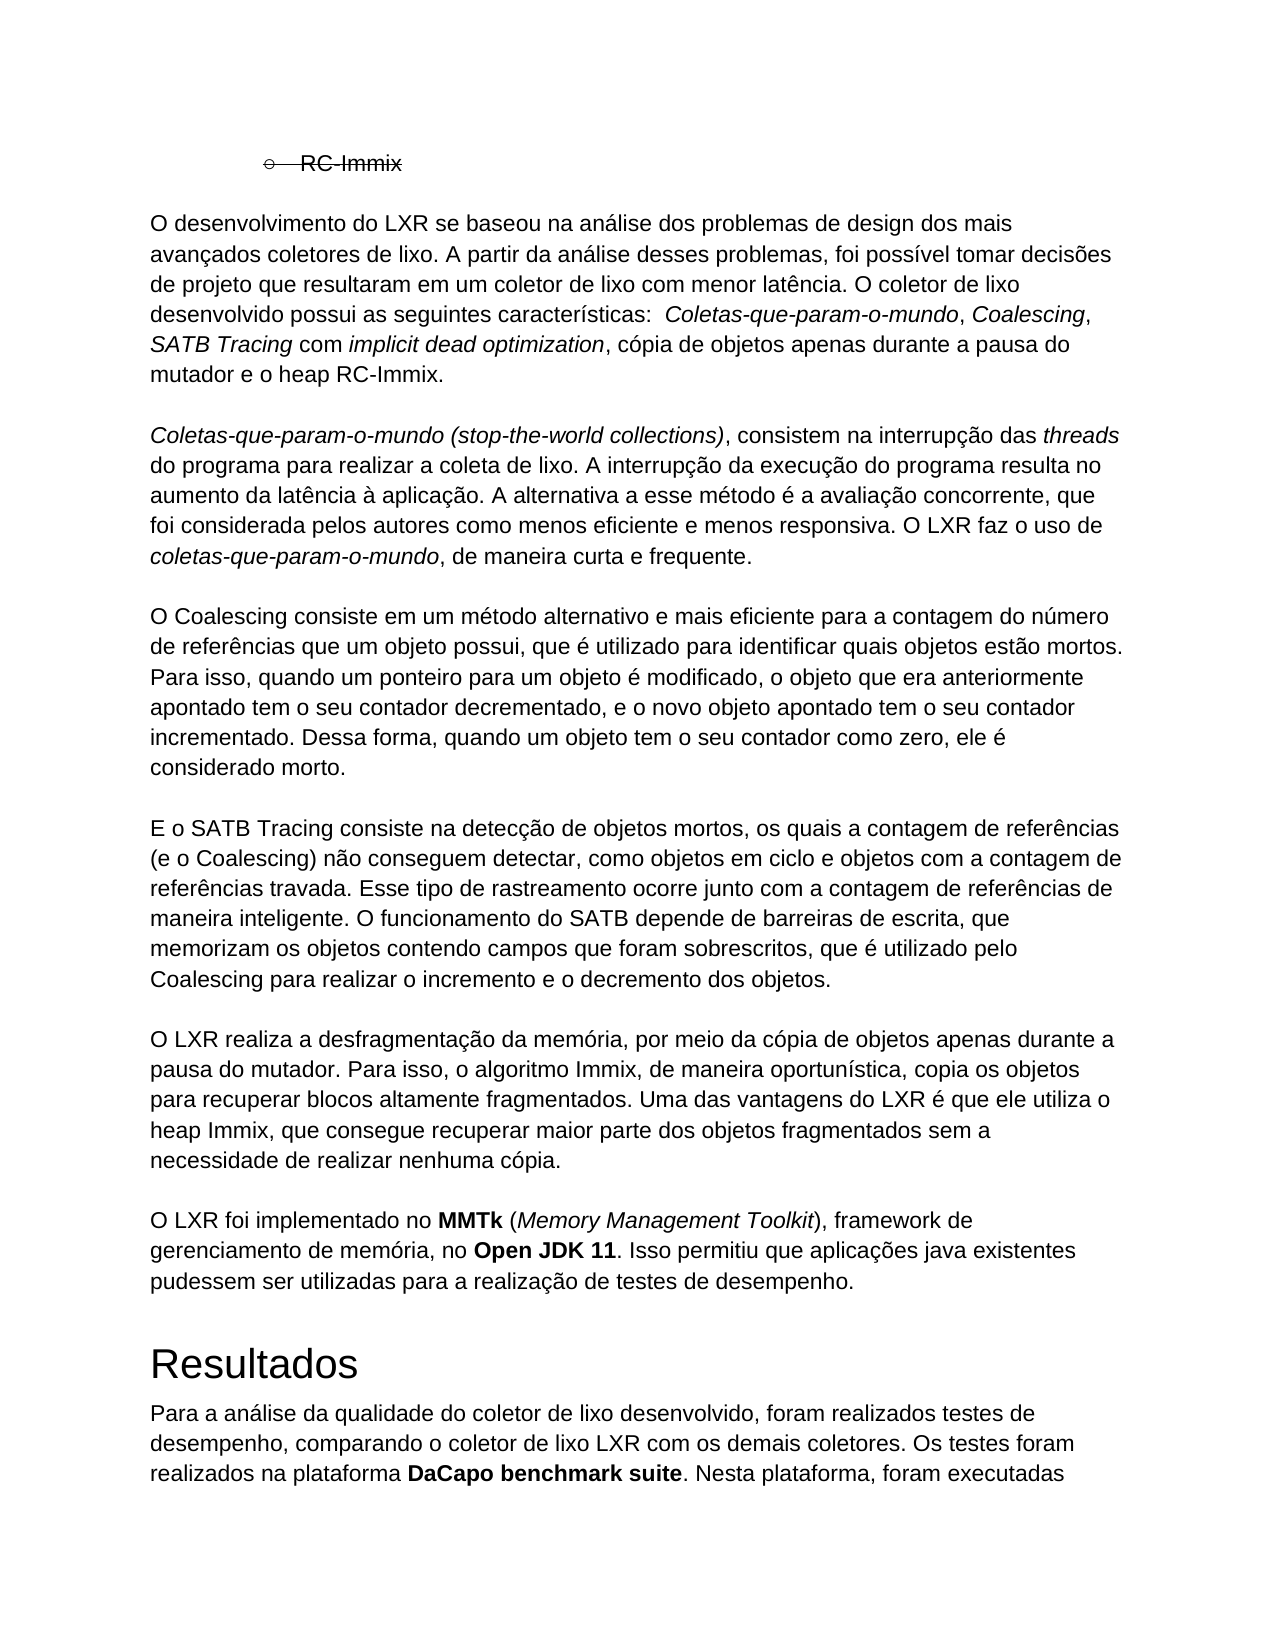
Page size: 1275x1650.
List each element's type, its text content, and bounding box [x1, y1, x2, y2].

text E o SATB Tracing consiste na detecção de objetos mortos, os quais a contagem de referências (e o Coalescing) não conseguem detectar, como objetos em ciclo e objetos com a contagem de referências travada. Esse tipo de rastreamento ocorre junto com a contagem de referências de maneira inteligente. O funcionamento do SATB depende de barreiras de escrita, que memorizam os objetos contendo campos que foram sobrescritos, que é utilizado pelo Coalescing para realizar o incremento e o decremento dos objetos. [150, 814, 1125, 992]
text Para a análise da qualidade do coletor de lixo desenvolvido, foram realizados testes de desempenho, comparando o coletor de lixo LXR com os demais coletores. Os testes foram realizados na plataforma DaCapo benchmark suite. Nesta plataforma, foram executadas [150, 1400, 1125, 1487]
text O desenvolvimento do LXR se baseou na análise dos problemas de design dos mais avançados coletores de lixo. A partir da análise desses problemas, foi possível tomar decisões de projeto que resultaram em um coletor de lixo com menor latência. O coletor de lixo desenvolvido possui as seguintes características: Coletas-que-param-o-mundo, Coalescing, SATB Tracing com implicit dead optimization, cópia de objetos apenas durante a pausa do mutador e o heap RC-Immix. [150, 210, 1125, 388]
text O Coalescing consiste em um método alternativo e mais eficiente para a contagem do número de referências que um objeto possui, que é utilizado para identificar quais objetos estão mortos. Para isso, quando um ponteiro para um objeto é modificado, o objeto que era anteriormente apontado tem o seu contador decrementado, e o novo objeto apontado tem o seu contador incrementado. Dessa forma, quando um objeto tem o seu contador como zero, ele é considerado morto. [150, 603, 1125, 781]
text O LXR realiza a desfragmentação da memória, por meio da cópia de objetos apenas durante a pausa do mutador. Para isso, o algoritmo Immix, de maneira oportunística, copia os objetos para recuperar blocos altamente fragmentados. Uma das vantagens do LXR é que ele utiliza o heap Immix, que consegue recuperar maior parte dos objetos fragmentados sem a necessidade de realizar nenhuma cópia. [150, 1026, 1125, 1173]
subtitle Resultados [150, 1339, 1125, 1387]
text Coletas-que-param-o-mundo (stop-the-world collections), consistem na interrupção das threads do programa para realizar a coleta de lixo. A interrupção da execução do programa resulta no aumento da latência à aplicação. A alternativa a esse método é a avaliação concorrente, que foi considerada pelos autores como menos eficiente e menos responsiva. O LXR faz o uso de coletas-que-param-o-mundo, de maneira curta e frequente. [150, 422, 1125, 569]
text O LXR foi implementado no MMTk (Memory Management Toolkit), framework de gerenciamento de memória, no Open JDK 11. Isso permitiu que aplicações java existentes pudessem ser utilizadas para a realização de testes de desempenho. [150, 1207, 1125, 1294]
list RC-Immix [262, 150, 1125, 176]
